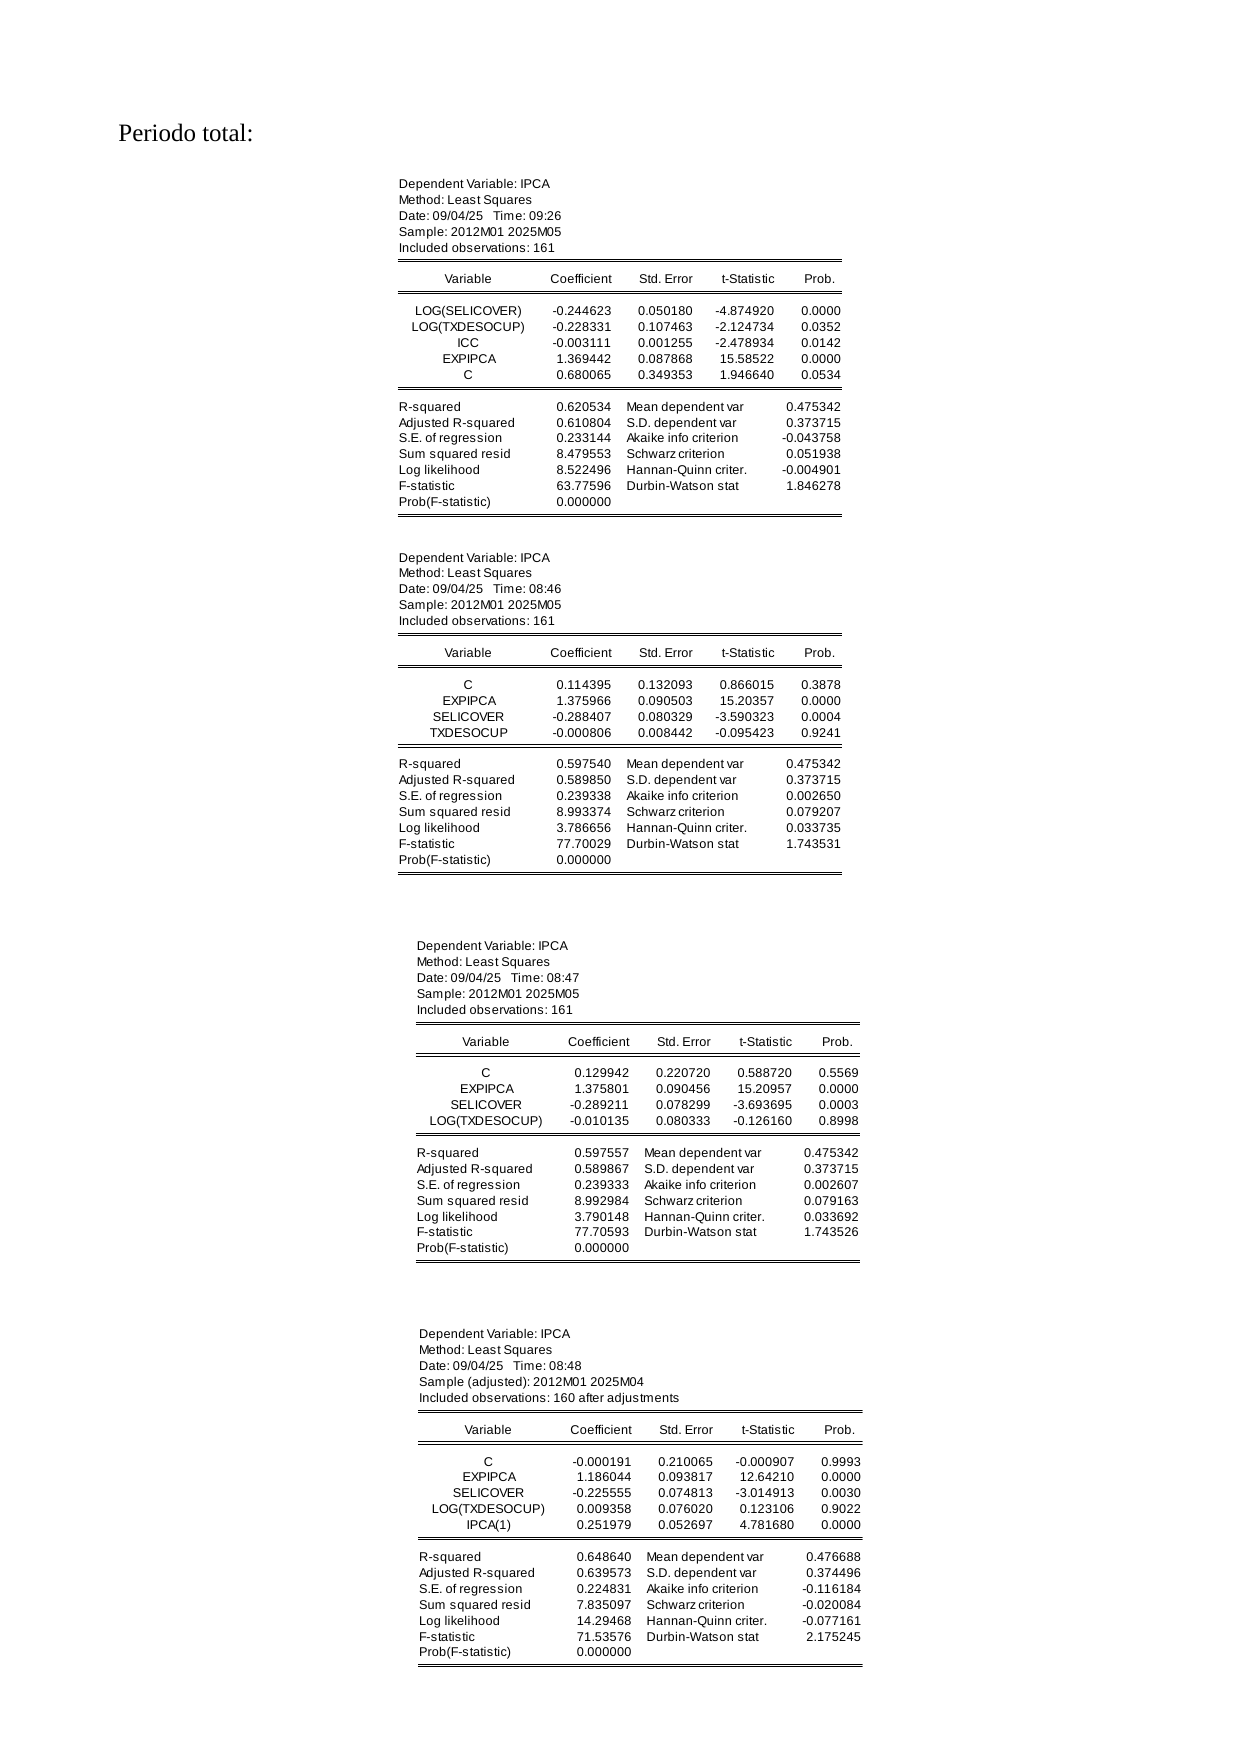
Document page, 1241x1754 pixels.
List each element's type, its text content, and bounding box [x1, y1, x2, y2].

text Periodo total: [118, 118, 1122, 147]
